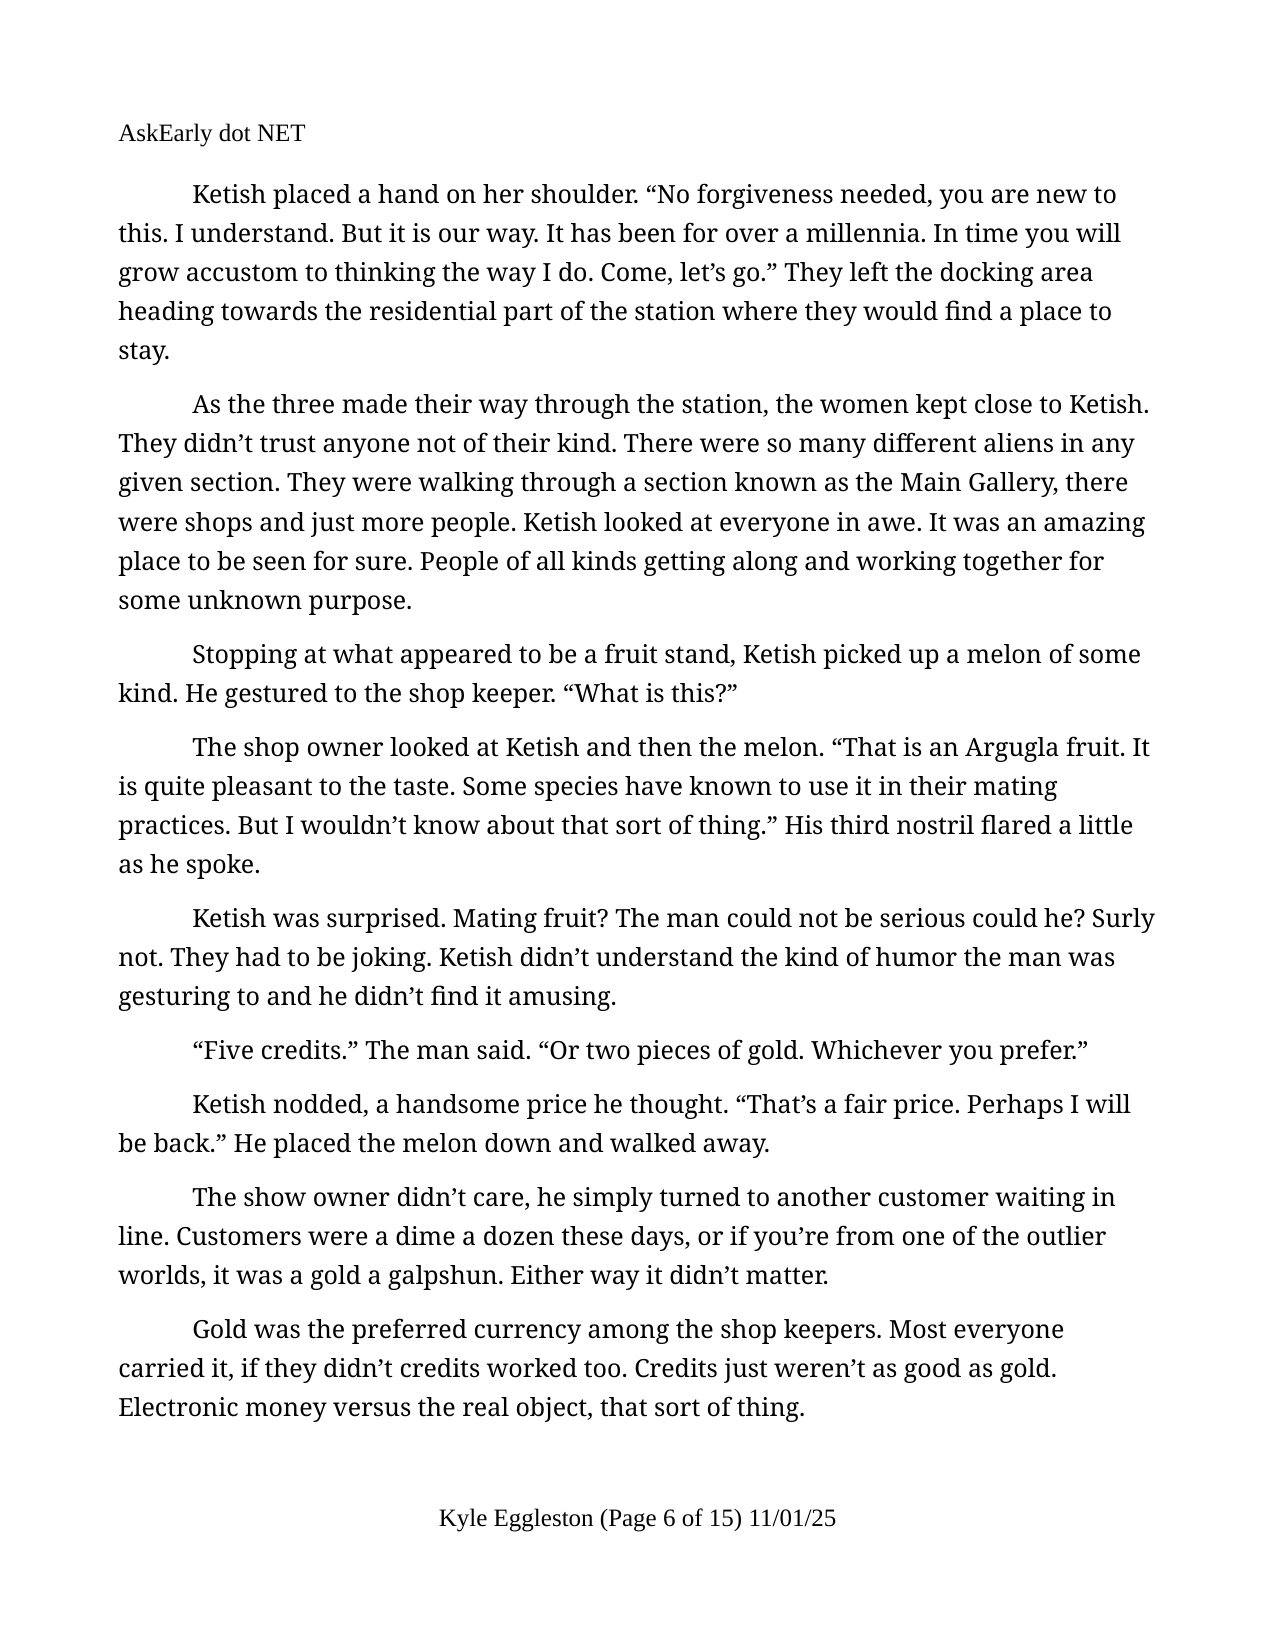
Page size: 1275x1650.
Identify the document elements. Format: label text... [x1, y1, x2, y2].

text Ketish nodded, a handsome price he thought. “That’s a fair price. Perhaps I will be back.” He placed the melon down and walked away. [118, 1086, 1157, 1159]
text The shop owner looked at Ketish and then the melon. “That is an Argugla fruit. It is quite pleasant to the taste. Some species have known to use it in their mating practices. But I wouldn’t know about that sort of thing.” His third nostril flared a little as he spoke. [118, 729, 1157, 881]
text Ketish placed a hand on her shoulder. “No forgiveness needed, you are new to this. I understand. But it is our way. It has been for over a millennia. In time you will grow accustom to thinking the way I do. Come, let’s go.” They left the docking area heading towards the residential part of the station where they would find a place to stay. [118, 176, 1157, 367]
text “Five credits.” The man said. “Or two pieces of gold. Whichever you prefer.” [118, 1033, 1157, 1067]
text The show owner didn’t care, he simply turned to another customer waiting in line. Customers were a dime a dozen these days, or if you’re from one of the outlier worlds, it was a gold a galpshun. Either way it didn’t matter. [118, 1179, 1157, 1292]
text Gold was the preferred currency among the shop keepers. Most everyone carried it, if they didn’t credits worked too. Credits just weren’t as good as gold. Electronic money versus the real object, that sort of thing. [118, 1311, 1157, 1424]
text Stopping at what appeared to be a fruit stand, Ketish picked up a melon of some kind. He gestured to the shop keeper. “What is this?” [118, 636, 1157, 709]
text Ketish was surprised. Mating fruit? The man could not be serious could he? Surly not. They had to be joking. Ketish didn’t understand the kind of humor the man was gesturing to and he didn’t find it amusing. [118, 901, 1157, 1013]
text As the three made their way through the station, the women kept close to Ketish. They didn’t trust anyone not of their kind. There were so many different aliens in any given section. They were walking through a section known as the Main Gallery, there were shops and just more people. Ketish looked at everyone in awe. It was an amazing place to be seen for sure. People of all kinds getting along and working together for some unknown purpose. [118, 387, 1157, 617]
